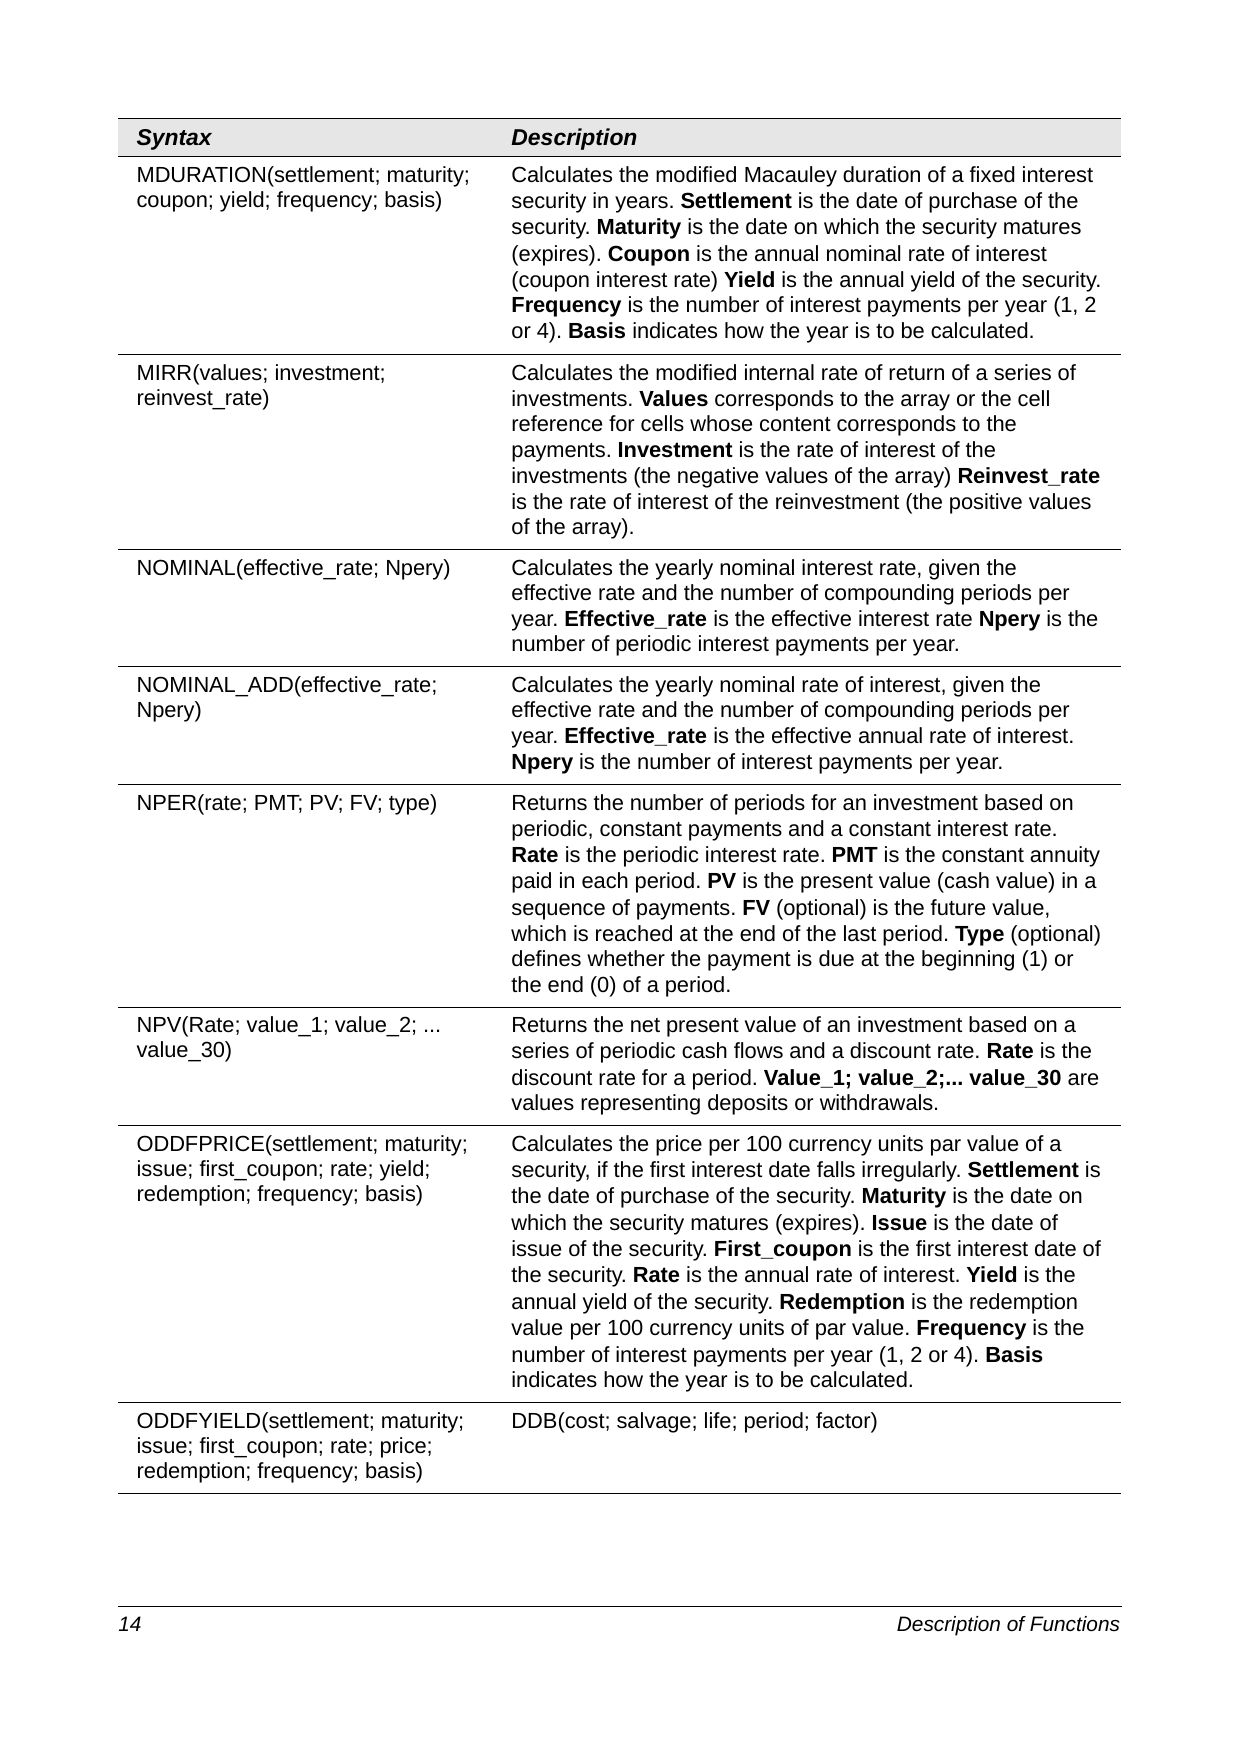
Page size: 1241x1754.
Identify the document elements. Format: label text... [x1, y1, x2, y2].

table_cell Calculates the price per 100 currency units par value of a security, if the first interest date falls irregularly. Settlement is the date of purchase of the security. Maturity is the date on which the security matures (expires). Issue is the date of issue of the security. First_coupon is the first interest date of the security. Rate is the annual rate of interest. Yield is the annual yield of the security. Redemption is the redemption value per 100 currency units of par value. Frequency is the number of interest payments per year (1, 2 or 4). Basis indicates how the year is to be calculated. [493, 1126, 1121, 1402]
table_cell NPER(rate; PMT; PV; FV; type) [118, 785, 493, 1007]
table_cell NOMINAL_ADD(effective_rate; Npery) [118, 667, 493, 784]
table_cell Returns the number of periods for an investment based on periodic, constant payments and a constant interest rate. Rate is the periodic interest rate. PMT is the constant annuity paid in each period. PV is the present value (cash value) in a sequence of payments. FV (optional) is the future value, which is reached at the end of the last period. Type (optional) defines whether the payment is due at the beginning (1) or the end (0) of a period. [493, 785, 1121, 1007]
table_cell DDB(cost; salvage; life; period; factor) [493, 1403, 1121, 1493]
table_header Syntax [118, 119, 493, 156]
table_cell NOMINAL(effective_rate; Npery) [118, 550, 493, 666]
table_cell Calculates the yearly nominal interest rate, given the effective rate and the number of compounding periods per year. Effective_rate is the effective interest rate Npery is the number of periodic interest payments per year. [493, 550, 1121, 666]
table_cell MDURATION(settlement; maturity; coupon; yield; frequency; basis) [118, 157, 493, 354]
table_header Description [493, 119, 1121, 156]
table_cell Returns the net present value of an investment based on a series of periodic cash flows and a discount rate. Rate is the discount rate for a period. Value_1; value_2;... value_30 are values representing deposits or withdrawals. [493, 1008, 1121, 1125]
table_cell Calculates the modified Macauley duration of a fixed interest security in years. Settlement is the date of purchase of the security. Maturity is the date on which the security matures (expires). Coupon is the annual nominal rate of interest (coupon interest rate) Yield is the annual yield of the security. Frequency is the number of interest payments per year (1, 2 or 4). Basis indicates how the year is to be calculated. [493, 157, 1121, 354]
table_cell Calculates the yearly nominal rate of interest, given the effective rate and the number of compounding periods per year. Effective_rate is the effective annual rate of interest. Npery is the number of interest payments per year. [493, 667, 1121, 784]
table_cell NPV(Rate; value_1; value_2; ... value_30) [118, 1008, 493, 1125]
table_cell Calculates the modified internal rate of return of a series of investments. Values corresponds to the array or the cell reference for cells whose content corresponds to the payments. Investment is the rate of interest of the investments (the negative values of the array) Reinvest_rate is the rate of interest of the reinvestment (the positive values of the array). [493, 355, 1121, 549]
table_cell ODDFPRICE(settlement; maturity; issue; first_coupon; rate; yield; redemption; frequency; basis) [118, 1126, 493, 1402]
table_cell ODDFYIELD(settlement; maturity; issue; first_coupon; rate; price; redemption; frequency; basis) [118, 1403, 493, 1493]
table_cell MIRR(values; investment; reinvest_rate) [118, 355, 493, 549]
